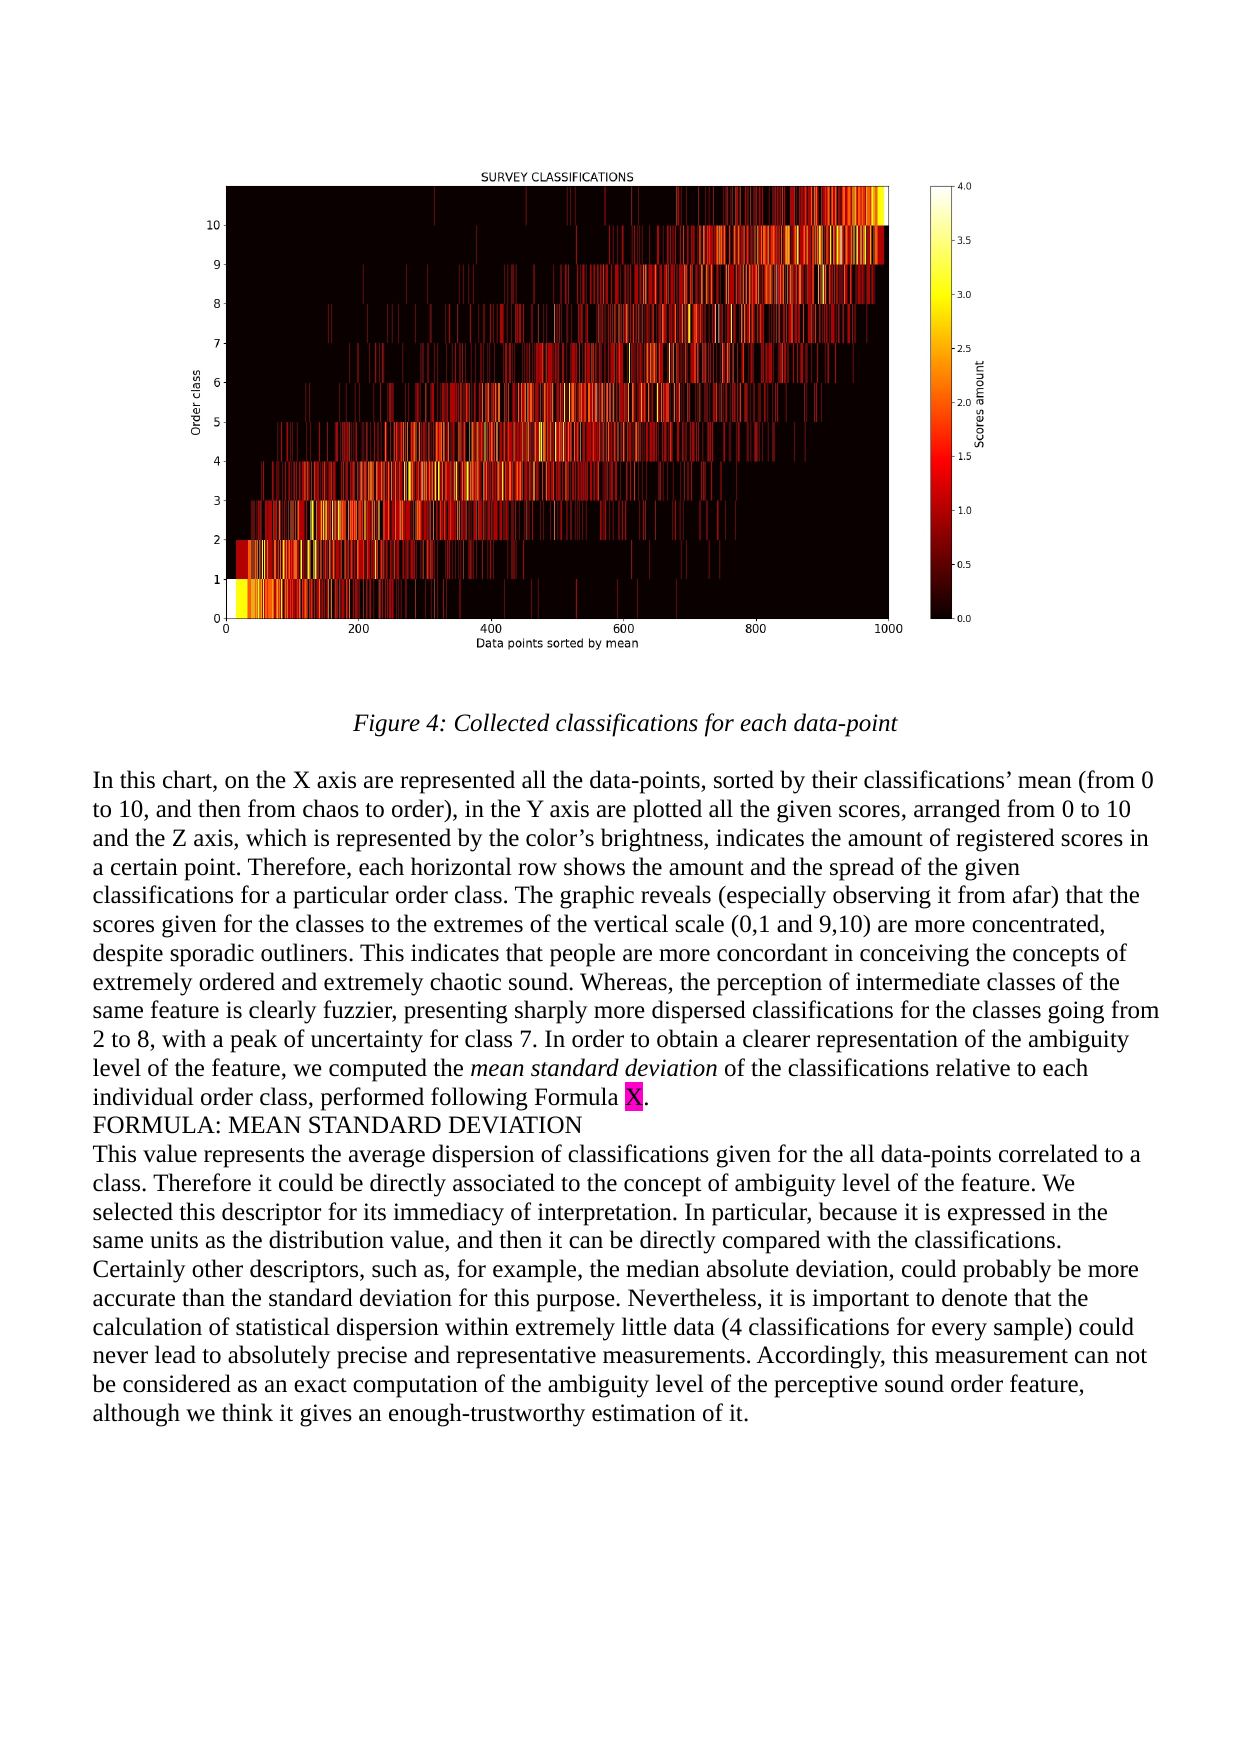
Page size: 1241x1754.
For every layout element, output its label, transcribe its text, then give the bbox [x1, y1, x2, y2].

text Figure 4: Collected classifications for each data-point [92, 680, 1160, 737]
text In this chart, on the X axis are represented all the data-points, sorted by their classifications’ mean (from 0 to 10, and then from chaos to order), in the Y axis are plotted all the given scores, arranged from 0 to 10 and the Z axis, which is represented by the color’s brightness, indicates the amount of registered scores in a certain point. Therefore, each horizontal row shows the amount and the spread of the given classifications for a particular order class. The graphic reveals (especially observing it from afar) that the scores given for the classes to the extremes of the vertical scale (0,1 and 9,10) are more concentrated, despite sporadic outliners. This indicates that people are more concordant in conceiving the concepts of extremely ordered and extremely chaotic sound. Whereas, the perception of intermediate classes of the same feature is clearly fuzzier, presenting sharply more dispersed classifications for the classes going from 2 to 8, with a peak of uncertainty for class 7. In order to obtain a clearer representation of the ambiguity level of the feature, we computed the mean standard deviation of the classifications relative to each individual order class, performed following Formula X. [92, 766, 1160, 1111]
text FORMULA: MEAN STANDARD DEVIATION [92, 1111, 1160, 1139]
text This value represents the average dispersion of classifications given for the all data-points correlated to a class. Therefore it could be directly associated to the concept of ambiguity level of the feature. We selected this descriptor for its immediacy of interpretation. In particular, because it is expressed in the same units as the distribution value, and then it can be directly compared with the classifications. Certainly other descriptors, such as, for example, the median absolute deviation, could probably be more accurate than the standard deviation for this purpose. Nevertheless, it is important to denote that the calculation of statistical dispersion within extremely little data (4 classifications for every sample) could never lead to absolutely precise and representative measurements. Accordingly, this measurement can not be considered as an exact computation of the ambiguity level of the perceptive sound order feature, although we think it gives an enough-trustworthy estimation of it. [92, 1139, 1160, 1427]
picture [92, 118, 1161, 680]
